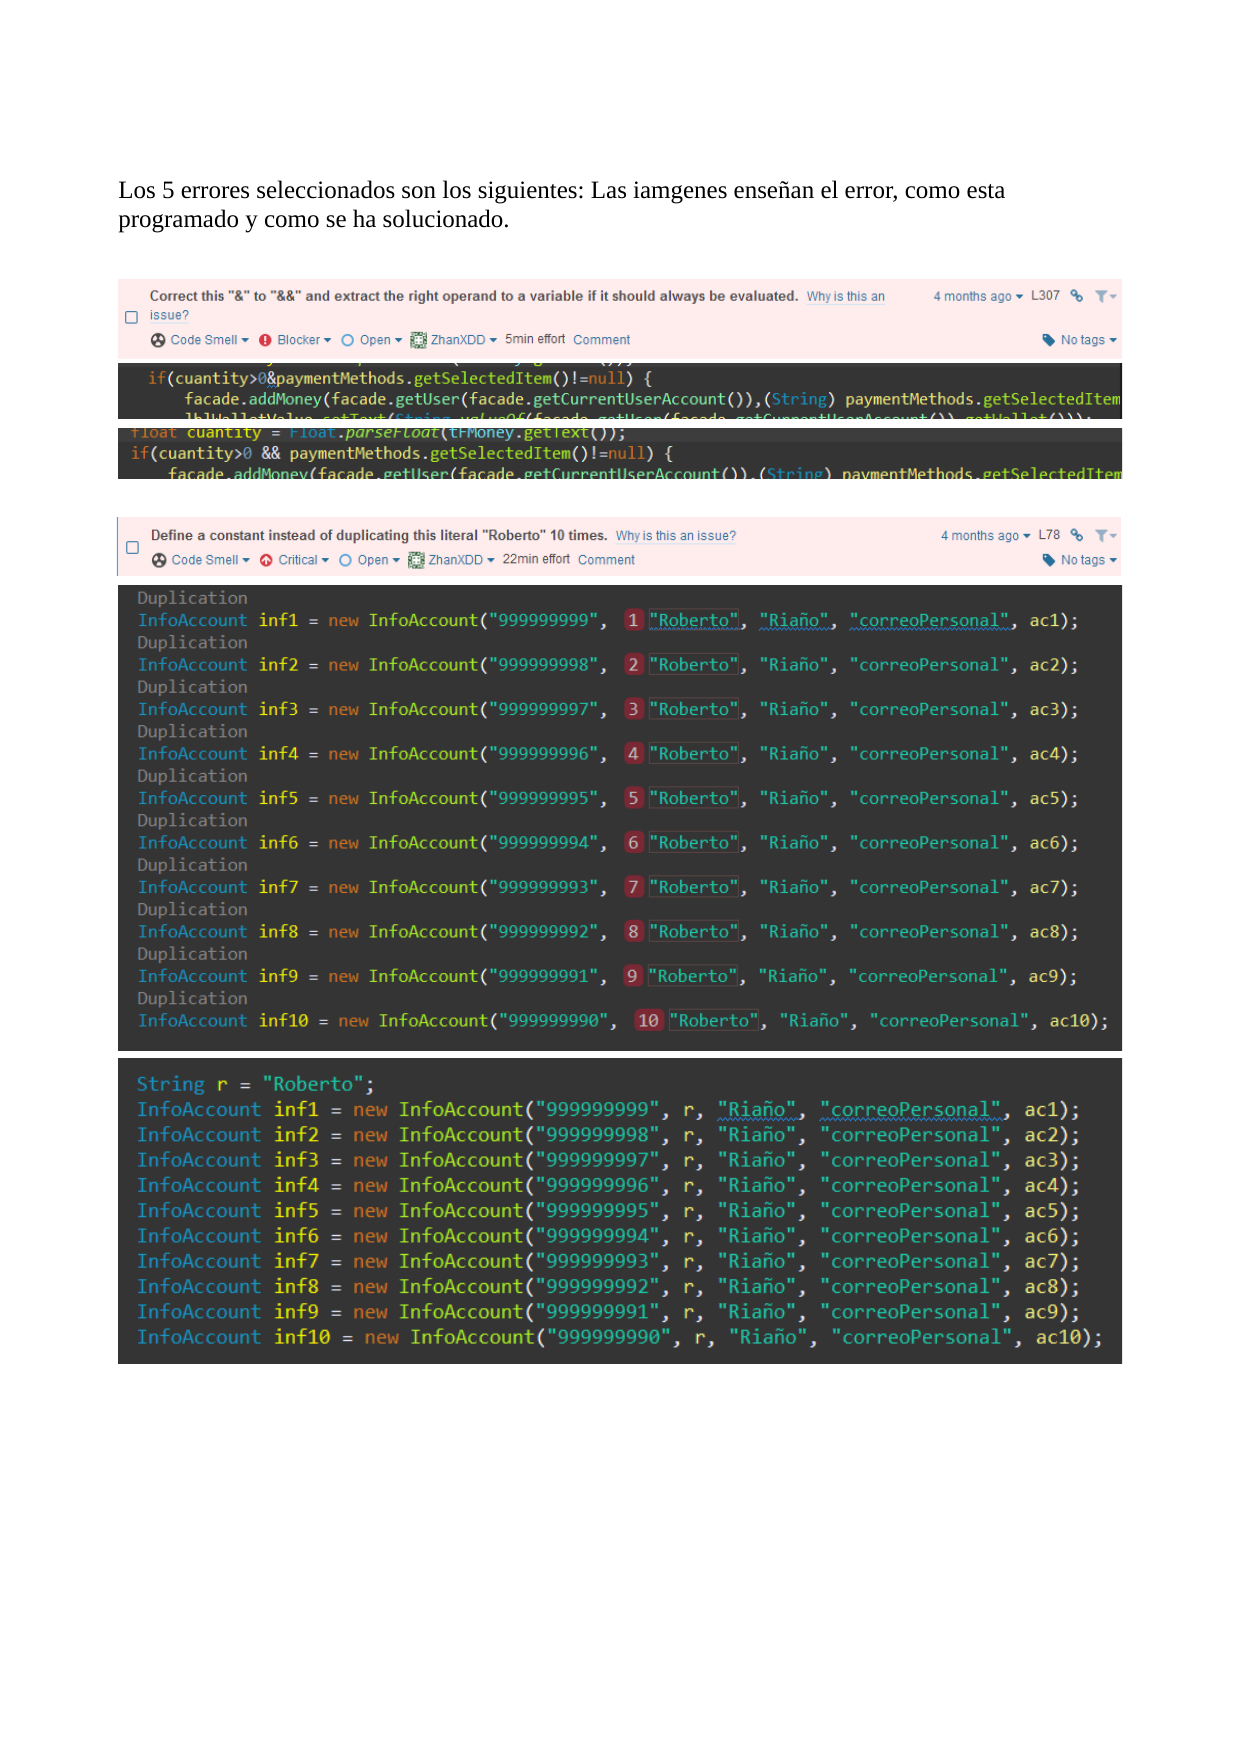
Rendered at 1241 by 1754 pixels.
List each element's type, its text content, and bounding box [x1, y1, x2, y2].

picture [118, 279, 1123, 419]
text Los 5 errores seleccionados son los siguientes: Las iamgenes enseñan el error, como esta programado y como se ha solucionado. [118, 176, 1122, 233]
picture [116, 517, 1121, 576]
picture [118, 1058, 1123, 1364]
picture [118, 585, 1123, 1051]
picture [118, 428, 1123, 479]
